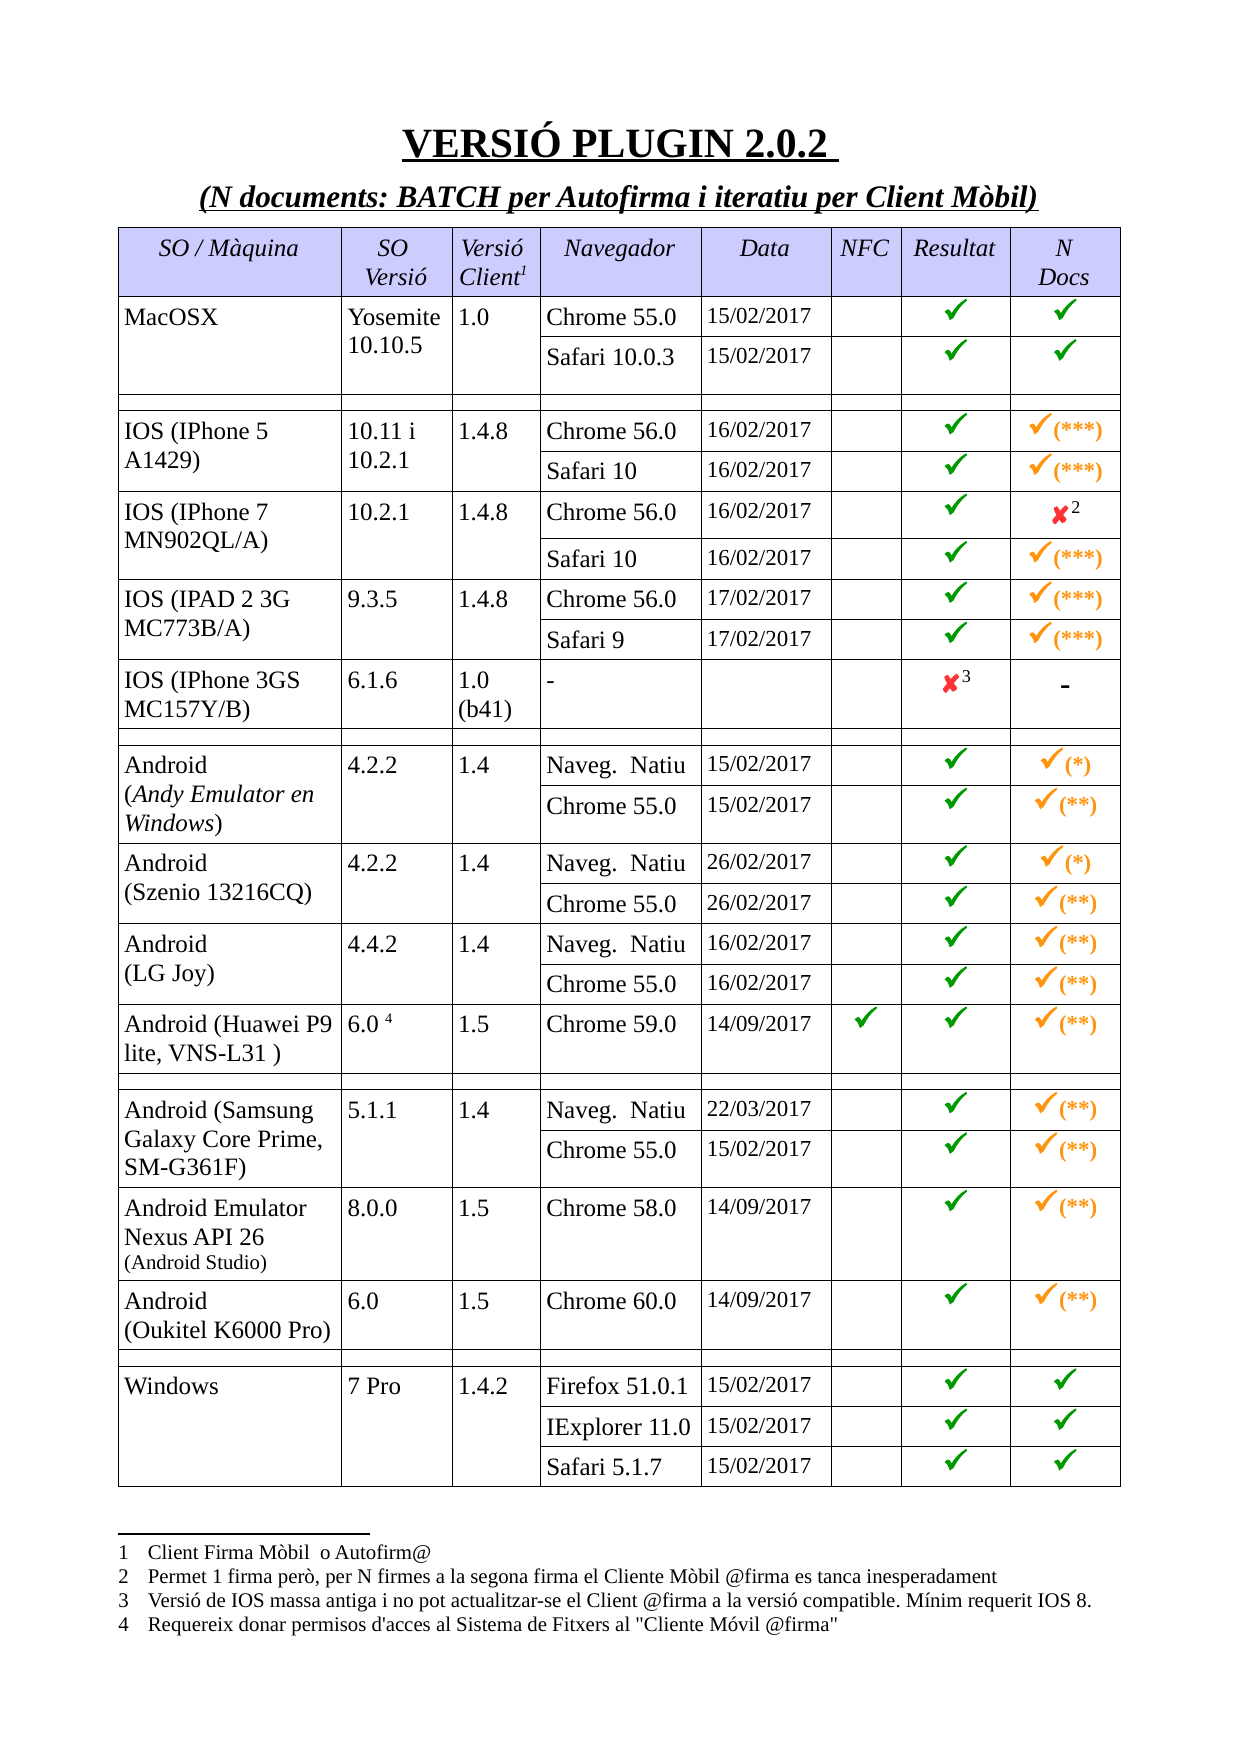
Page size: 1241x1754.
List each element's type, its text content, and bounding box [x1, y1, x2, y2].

table_cell  [902, 844, 1010, 883]
table_cell [1011, 395, 1120, 410]
table_cell 1.5 [453, 1188, 540, 1280]
table_cell IExplorer 11.0 [541, 1407, 701, 1446]
table_cell (**) [1011, 1005, 1120, 1073]
table_cell  [1011, 1407, 1120, 1446]
table_cell [541, 729, 701, 745]
table_cell Chrome 60.0 [541, 1281, 701, 1349]
table_cell IOS (IPAD 2 3G MC773B/A) [119, 580, 341, 659]
table_cell [541, 395, 701, 410]
table_cell Safari 9 [541, 620, 701, 659]
table_cell Safari 10 [541, 452, 701, 491]
table_cell 4.2.2 [342, 844, 452, 923]
table_cell  [1011, 1447, 1120, 1486]
table_cell [832, 1090, 901, 1129]
table_cell (***) [1011, 411, 1120, 451]
table_cell Chrome 55.0 [541, 297, 701, 336]
table_cell  [902, 1281, 1010, 1349]
table_cell [702, 729, 831, 745]
table_cell [1011, 1074, 1120, 1089]
table_cell [902, 395, 1010, 410]
table_cell - [1011, 660, 1120, 728]
table_cell 1.0 [453, 297, 540, 394]
table_cell  [1011, 297, 1120, 336]
table_cell Safari 10 [541, 539, 701, 579]
table_cell Chrome 56.0 [541, 580, 701, 619]
table_cell  [902, 1367, 1010, 1406]
table_cell  [1011, 492, 1120, 538]
table_cell 15/02/2017 [702, 746, 831, 785]
table_cell - [541, 660, 701, 728]
table_cell [342, 395, 452, 410]
table_cell [832, 786, 901, 842]
table_cell 16/02/2017 [702, 539, 831, 579]
table_header Versió Client [453, 228, 540, 296]
table_cell (**) [1011, 1131, 1120, 1187]
table_cell IOS (IPhone 3GS MC157Y/B) [119, 660, 341, 728]
table_cell [902, 1074, 1010, 1089]
table_cell 9.3.5 [342, 580, 452, 659]
table_cell  [902, 965, 1010, 1004]
table_cell Firefox 51.0.1 [541, 1367, 701, 1406]
table_cell 6.0 [342, 1281, 452, 1349]
table_cell [832, 452, 901, 491]
table_cell Chrome 56.0 [541, 492, 701, 538]
text (N documents: BATCH per Autofirma i iteratiu per Client Mòbil) [118, 178, 1122, 214]
table_cell 17/02/2017 [702, 580, 831, 619]
table_cell [702, 660, 831, 728]
table_cell  [902, 1407, 1010, 1446]
table_cell  [902, 620, 1010, 659]
table_cell  [902, 1447, 1010, 1486]
table_cell Chrome 56.0 [541, 411, 701, 451]
table_cell [453, 1074, 540, 1089]
table_cell Chrome 59.0 [541, 1005, 701, 1073]
table_cell  [902, 452, 1010, 491]
table_cell Chrome 55.0 [541, 884, 701, 923]
table_cell Chrome 55.0 [541, 786, 701, 842]
table_cell 1.5 [453, 1005, 540, 1073]
table_cell [832, 580, 901, 619]
table_cell  [902, 884, 1010, 923]
table_cell  [902, 746, 1010, 785]
table_cell [119, 395, 341, 410]
table_cell [832, 1407, 901, 1446]
table_cell (**) [1011, 786, 1120, 842]
table_cell  [902, 492, 1010, 538]
table_cell  [902, 924, 1010, 963]
table_cell 26/02/2017 [702, 884, 831, 923]
table_cell [453, 729, 540, 745]
table_cell  [902, 539, 1010, 579]
table_cell 6.1.6 [342, 660, 452, 728]
table_cell  [1011, 337, 1120, 394]
table_cell [832, 729, 901, 745]
table_cell Safari 10.0.3 [541, 337, 701, 394]
table_cell 16/02/2017 [702, 965, 831, 1004]
table_cell Android (Samsung Galaxy Core Prime, SM-G361F) [119, 1090, 341, 1187]
table_cell (**) [1011, 1188, 1120, 1280]
table_cell 14/09/2017 [702, 1188, 831, 1280]
table_cell [342, 729, 452, 745]
text VERSIÓ PLUGIN 2.0.2 [118, 118, 1122, 166]
table_cell [832, 337, 901, 394]
table_cell [832, 1131, 901, 1187]
table_cell 10.11 i 10.2.1 [342, 411, 452, 491]
table_cell [902, 1350, 1010, 1366]
table_cell 1.4.8 [453, 492, 540, 579]
table_cell [453, 395, 540, 410]
table_cell MacOSX [119, 297, 341, 394]
table_cell 15/02/2017 [702, 337, 831, 394]
table_header Navegador [541, 228, 701, 296]
table_cell  [902, 411, 1010, 451]
table_cell [832, 924, 901, 963]
table_cell [832, 965, 901, 1004]
table_cell [1011, 1350, 1120, 1366]
table_cell [119, 1350, 341, 1366]
table_cell IOS (IPhone 7 MN902QL/A) [119, 492, 341, 579]
table_cell [832, 492, 901, 538]
table_cell Windows [119, 1367, 341, 1486]
table_cell  [902, 337, 1010, 394]
table_cell 8.0.0 [342, 1188, 452, 1280]
table_cell [702, 1350, 831, 1366]
table_cell  [902, 1131, 1010, 1187]
table_cell [119, 729, 341, 745]
table_cell [342, 1350, 452, 1366]
table_cell [832, 620, 901, 659]
table_cell Android (Andy Emulator en Windows) [119, 746, 341, 842]
table_cell Chrome 55.0 [541, 1131, 701, 1187]
table_cell Naveg. Natiu [541, 924, 701, 963]
table_cell  [902, 297, 1010, 336]
table_header SO Versió [342, 228, 452, 296]
table_cell 4.4.2 [342, 924, 452, 1004]
table_cell Android (LG Joy) [119, 924, 341, 1004]
table_cell IOS (IPhone 5 A1429) [119, 411, 341, 491]
table_cell  [902, 1005, 1010, 1073]
table_cell 1.4 [453, 746, 540, 842]
table_cell 15/02/2017 [702, 1131, 831, 1187]
table_cell [902, 729, 1010, 745]
table_cell (*) [1011, 746, 1120, 785]
table_cell 15/02/2017 [702, 786, 831, 842]
table_cell (**) [1011, 1281, 1120, 1349]
table_cell Naveg. Natiu [541, 1090, 701, 1129]
table_cell [832, 660, 901, 728]
table_cell 1.4.8 [453, 580, 540, 659]
table_cell 14/09/2017 [702, 1005, 831, 1073]
table_cell [541, 1074, 701, 1089]
table_cell [832, 1281, 901, 1349]
table_cell 4.2.2 [342, 746, 452, 842]
table_cell (***) [1011, 580, 1120, 619]
table_cell Chrome 58.0 [541, 1188, 701, 1280]
table_cell 5.1.1 [342, 1090, 452, 1187]
table_cell [832, 1074, 901, 1089]
table_cell [832, 395, 901, 410]
table_cell 1.4 [453, 924, 540, 1004]
table_cell [832, 297, 901, 336]
table_cell [832, 1350, 901, 1366]
table_cell [832, 746, 901, 785]
table_cell  [902, 660, 1010, 728]
table_cell [832, 1188, 901, 1280]
table_cell 17/02/2017 [702, 620, 831, 659]
table_cell  [902, 786, 1010, 842]
table_cell 1.4.2 [453, 1367, 540, 1486]
table_cell (***) [1011, 452, 1120, 491]
table_cell 22/03/2017 [702, 1090, 831, 1129]
table_cell Android (Oukitel K6000 Pro) [119, 1281, 341, 1349]
table_cell 6.0 [342, 1005, 452, 1073]
table_header NFC [832, 228, 901, 296]
table_cell [832, 411, 901, 451]
table_cell 1.5 [453, 1281, 540, 1349]
table_cell [541, 1350, 701, 1366]
table_cell  [902, 1090, 1010, 1129]
table_cell (**) [1011, 1090, 1120, 1129]
table_cell 14/09/2017 [702, 1281, 831, 1349]
table_cell [702, 1074, 831, 1089]
table_cell Naveg. Natiu [541, 844, 701, 883]
table_cell [832, 1367, 901, 1406]
table_cell 16/02/2017 [702, 452, 831, 491]
table_cell [702, 395, 831, 410]
table_cell [342, 1074, 452, 1089]
table_cell (**) [1011, 965, 1120, 1004]
table_cell  [1011, 1367, 1120, 1406]
table_cell Chrome 55.0 [541, 965, 701, 1004]
table_cell  [832, 1005, 901, 1073]
table_cell Safari 5.1.7 [541, 1447, 701, 1486]
table_cell 15/02/2017 [702, 1407, 831, 1446]
table_cell 1.4 [453, 1090, 540, 1187]
table_cell (**) [1011, 884, 1120, 923]
table_cell  [902, 1188, 1010, 1280]
table_cell 16/02/2017 [702, 924, 831, 963]
table_cell 15/02/2017 [702, 1447, 831, 1486]
table_cell 1.4.8 [453, 411, 540, 491]
table_header SO / Màquina [119, 228, 341, 296]
table_cell 10.2.1 [342, 492, 452, 579]
table_cell [832, 844, 901, 883]
table_cell Yosemite 10.10.5 [342, 297, 452, 394]
table_cell [119, 1074, 341, 1089]
table_cell 16/02/2017 [702, 411, 831, 451]
table_header Resultat [902, 228, 1010, 296]
table_cell Naveg. Natiu [541, 746, 701, 785]
table_cell Android Emulator Nexus API 26 (Android Studio) [119, 1188, 341, 1280]
table_cell [1011, 729, 1120, 745]
table_cell Android (Huawei P9 lite, VNS-L31 ) [119, 1005, 341, 1073]
table_cell [832, 884, 901, 923]
table_cell [832, 1447, 901, 1486]
table_header Data [702, 228, 831, 296]
table_cell [832, 539, 901, 579]
table_cell 1.4 [453, 844, 540, 923]
table_cell 15/02/2017 [702, 1367, 831, 1406]
table_cell (***) [1011, 539, 1120, 579]
table_cell 26/02/2017 [702, 844, 831, 883]
table_cell 16/02/2017 [702, 492, 831, 538]
table_cell (**) [1011, 924, 1120, 963]
table_cell 15/02/2017 [702, 297, 831, 336]
table_cell 1.0 (b41) [453, 660, 540, 728]
table_header N Docs [1011, 228, 1120, 296]
table_cell [453, 1350, 540, 1366]
table_cell Android (Szenio 13216CQ) [119, 844, 341, 923]
table_cell 7 Pro [342, 1367, 452, 1486]
table_cell (*) [1011, 844, 1120, 883]
table_cell  [902, 580, 1010, 619]
table_cell (***) [1011, 620, 1120, 659]
